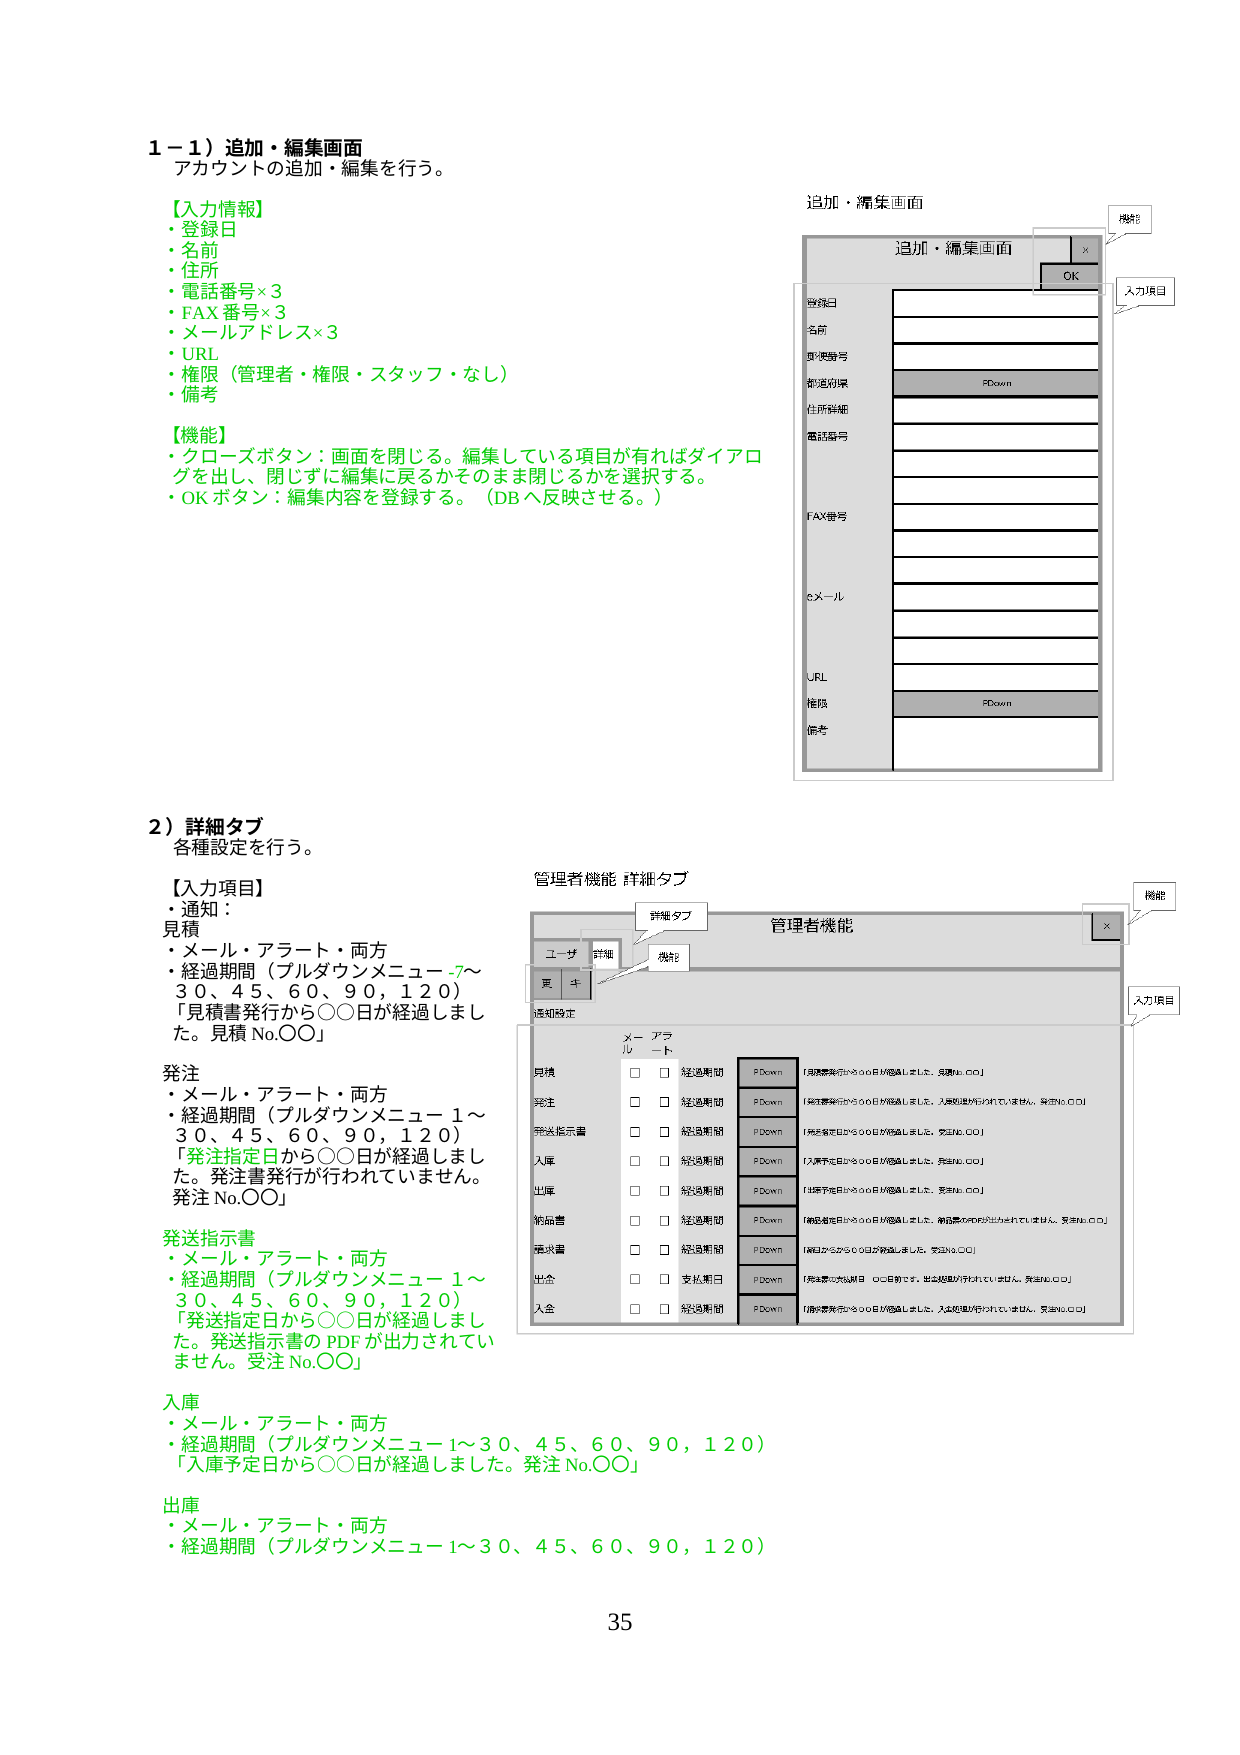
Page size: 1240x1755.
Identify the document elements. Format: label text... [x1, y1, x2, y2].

text 発注 [163, 1064, 498, 1085]
text ・メール・アラート・両方 [163, 941, 498, 962]
text 【入力情報】 [162, 199, 774, 220]
text ・OKボタン：編集内容を登録する。（DBへ反映させる。） [163, 488, 774, 508]
text 【入力項目】 [162, 879, 498, 900]
text ・登録日 [163, 220, 774, 241]
text ・FAX番号×３ [163, 303, 774, 323]
text ・住所 [163, 261, 774, 282]
text ・メール・アラート・両方 [163, 1249, 498, 1270]
text ・経過期間（プルダウンメニュー -7～３０、４５、６０、９０，１２０） [163, 962, 498, 1003]
text ・経過期間（プルダウンメニュー 1～３０、４５、６０、９０，１２０） [163, 1434, 1121, 1455]
text ・名前 [163, 241, 774, 261]
text 【機能】 [162, 426, 774, 447]
text ・メールアドレス×３ [163, 323, 774, 344]
text ・URL [163, 344, 774, 364]
text アカウントの追加・編集を行う。 [162, 159, 1121, 179]
text 「発送指定日から○○日が経過しました。発送指示書のPDFが出力されていません。受注No.〇〇」 [163, 1311, 1121, 1373]
text ・経過期間（プルダウンメニュー 1～３０、４５、６０、９０，１２０） [163, 1537, 1121, 1558]
text ・経過期間（プルダウンメニュー １～３０、４５、６０、９０，１２０） [163, 1106, 498, 1147]
text 見積 [163, 920, 498, 941]
text 「発注指定日から○○日が経過しました。発注書発行が行われていません。発注No.〇〇」 [163, 1147, 498, 1209]
text 「見積書発行から○○日が経過しました。見積No.〇〇」 [163, 1003, 498, 1044]
text ・通知： [162, 900, 498, 920]
picture [498, 869, 1200, 1353]
text ・メール・アラート・両方 [163, 1085, 498, 1106]
text １－１）追加・編集画面 [146, 138, 1121, 159]
text 発送指示書 [163, 1229, 498, 1249]
text ２）詳細タブ [146, 818, 1121, 839]
text ・メール・アラート・両方 [163, 1414, 1121, 1434]
text ・電話番号×３ [163, 282, 774, 303]
text 入庫 [163, 1393, 1121, 1414]
picture [774, 193, 1193, 799]
text ・メール・アラート・両方 [163, 1516, 1121, 1537]
text 「入庫予定日から○○日が経過しました。発注No.〇〇」 [163, 1455, 1121, 1476]
text ・経過期間（プルダウンメニュー １～３０、４５、６０、９０，１２０） [163, 1270, 498, 1311]
text ・クローズボタン：画面を閉じる。編集している項目が有ればダイアログを出し、閉じずに編集に戻るかそのまま閉じるかを選択する。 [163, 447, 774, 488]
text 出庫 [163, 1496, 1121, 1516]
text 各種設定を行う。 [162, 839, 1121, 859]
text ・権限（管理者・権限・スタッフ・なし） [163, 364, 774, 385]
text ・備考 [163, 385, 774, 406]
